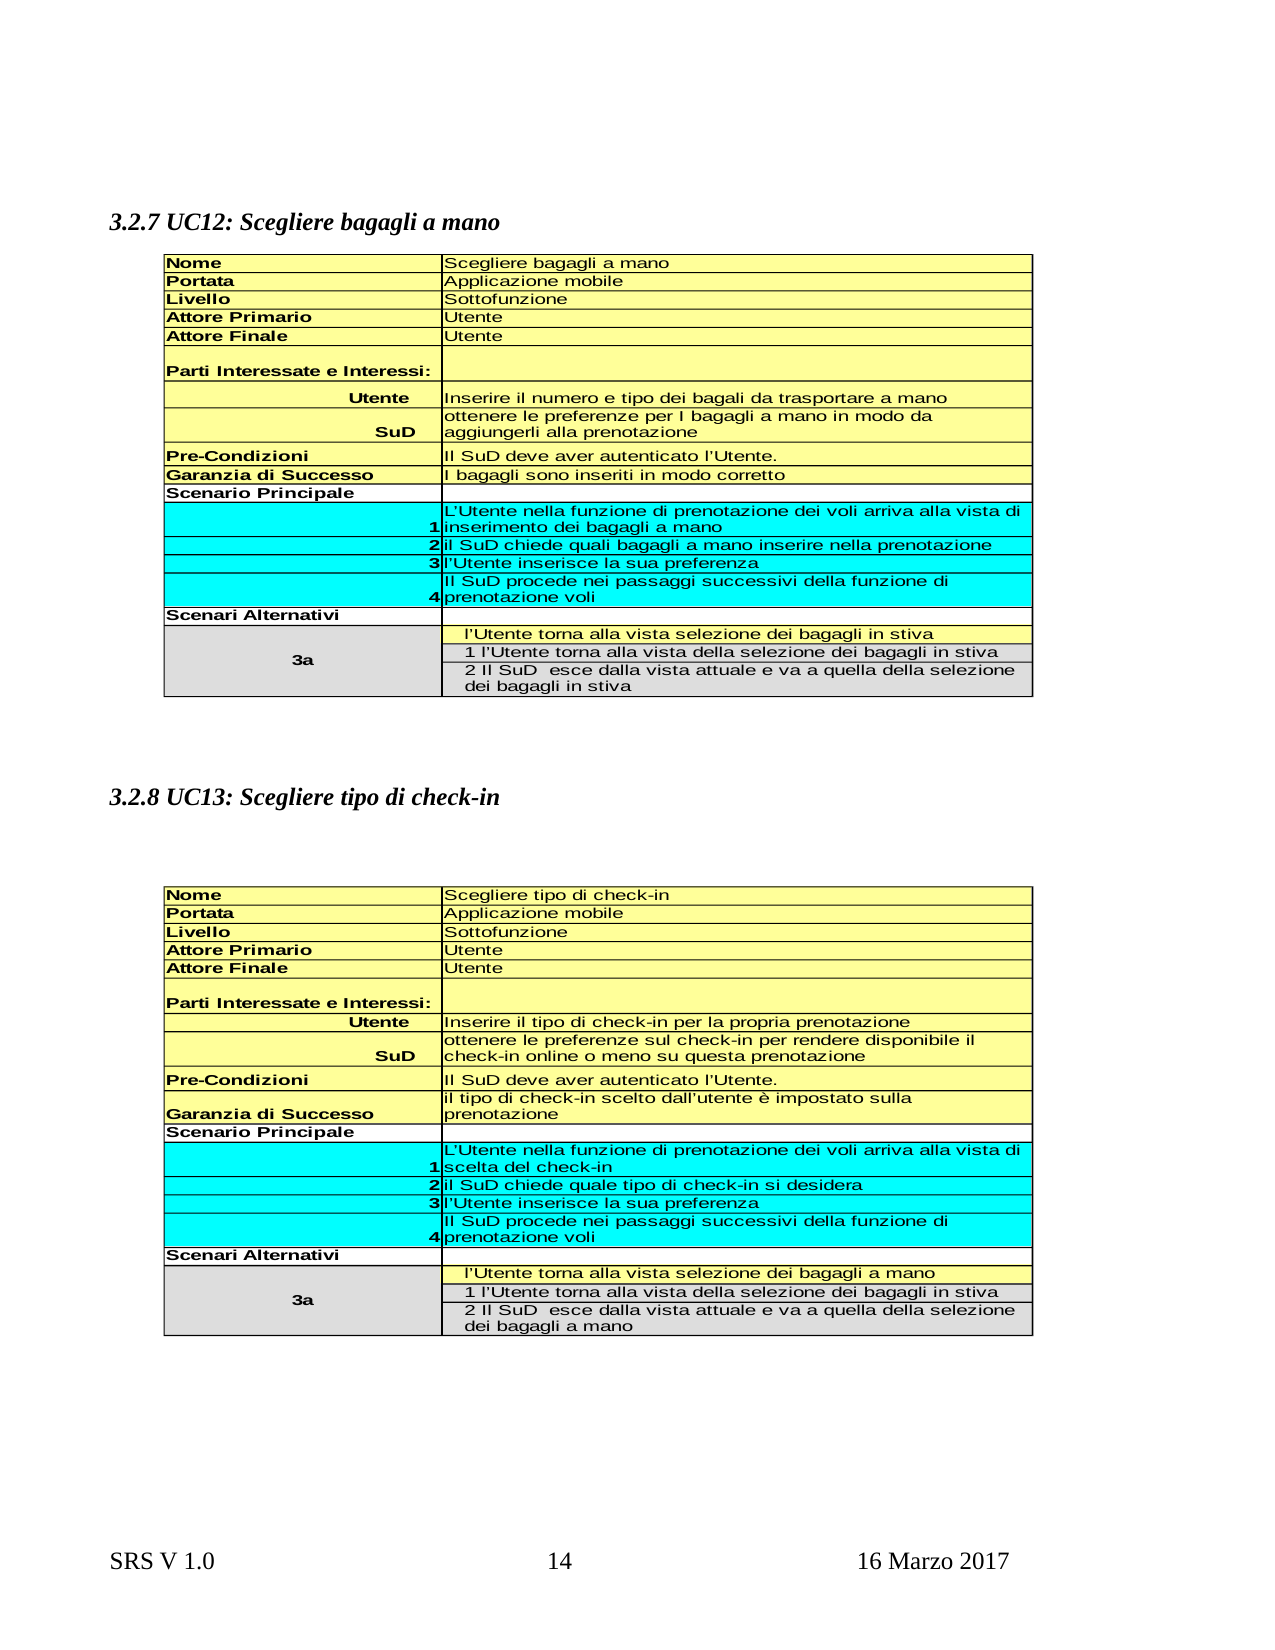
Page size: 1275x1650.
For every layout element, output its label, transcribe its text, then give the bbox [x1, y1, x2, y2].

text 3.2.7 UC12: Scegliere bagagli a mano [109, 207, 1162, 236]
text 3.2.8 UC13: Scegliere tipo di check-in [109, 782, 1162, 811]
